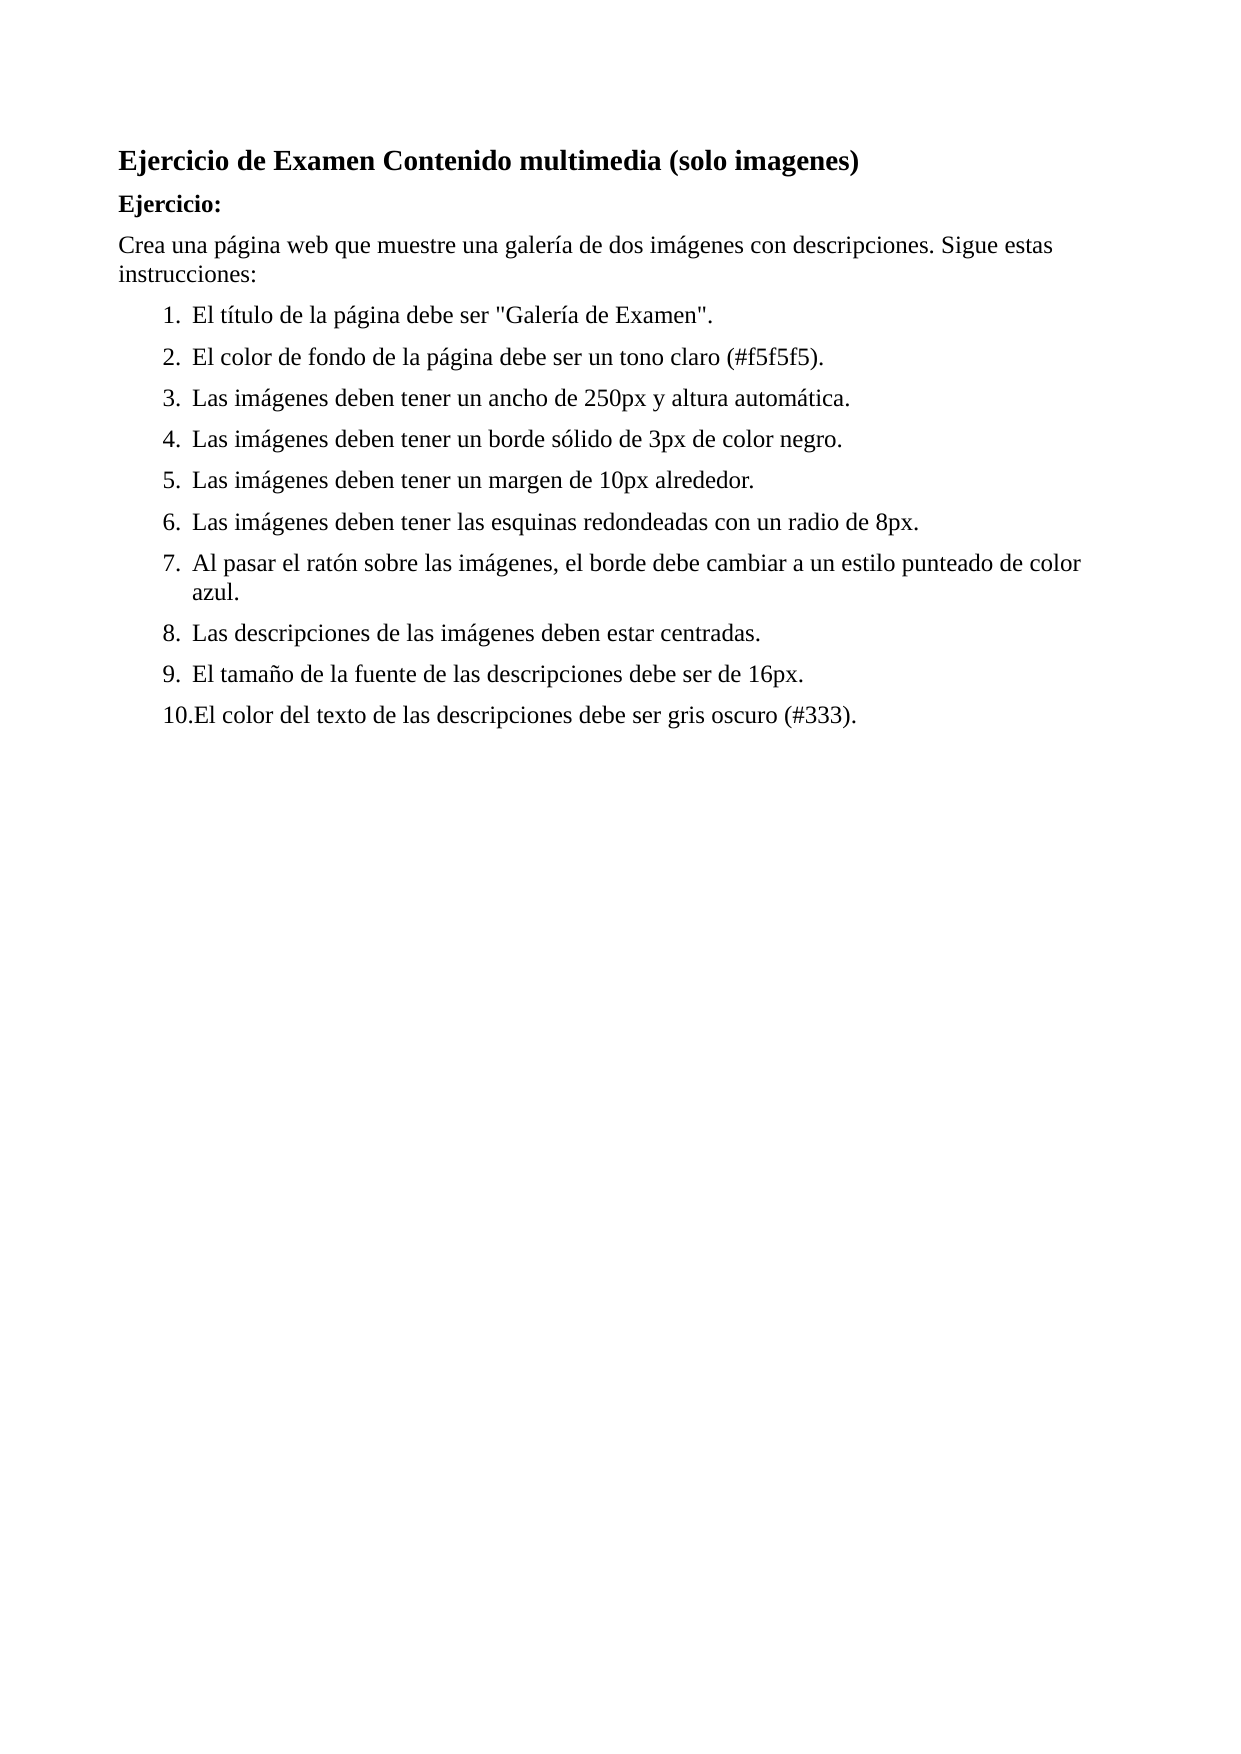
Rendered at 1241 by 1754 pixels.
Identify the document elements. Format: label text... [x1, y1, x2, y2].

text Ejercicio: [118, 189, 1122, 218]
list Al pasar el ratón sobre las imágenes, el borde debe cambiar a un estilo punteado de color azul. [162, 548, 1122, 605]
list Las descripciones de las imágenes deben estar centradas. [162, 618, 1122, 647]
list El color de fondo de la página debe ser un tono claro (#f5f5f5). [162, 342, 1122, 370]
subtitle Ejercicio de Examen Contenido multimedia (solo imagenes) [118, 143, 1122, 177]
list Las imágenes deben tener un ancho de 250px y altura automática. [162, 383, 1122, 412]
list El tamaño de la fuente de las descripciones debe ser de 16px. [162, 659, 1122, 688]
list Las imágenes deben tener un borde sólido de 3px de color negro. [162, 424, 1122, 453]
text Crea una página web que muestre una galería de dos imágenes con descripciones. Sigue estas instrucciones: [118, 230, 1122, 288]
list Las imágenes deben tener las esquinas redondeadas con un radio de 8px. [162, 507, 1122, 535]
list Las imágenes deben tener un margen de 10px alrededor. [162, 465, 1122, 494]
list El título de la página debe ser "Galería de Examen". [162, 300, 1122, 329]
list El color del texto de las descripciones debe ser gris oscuro (#333). [162, 700, 1122, 729]
